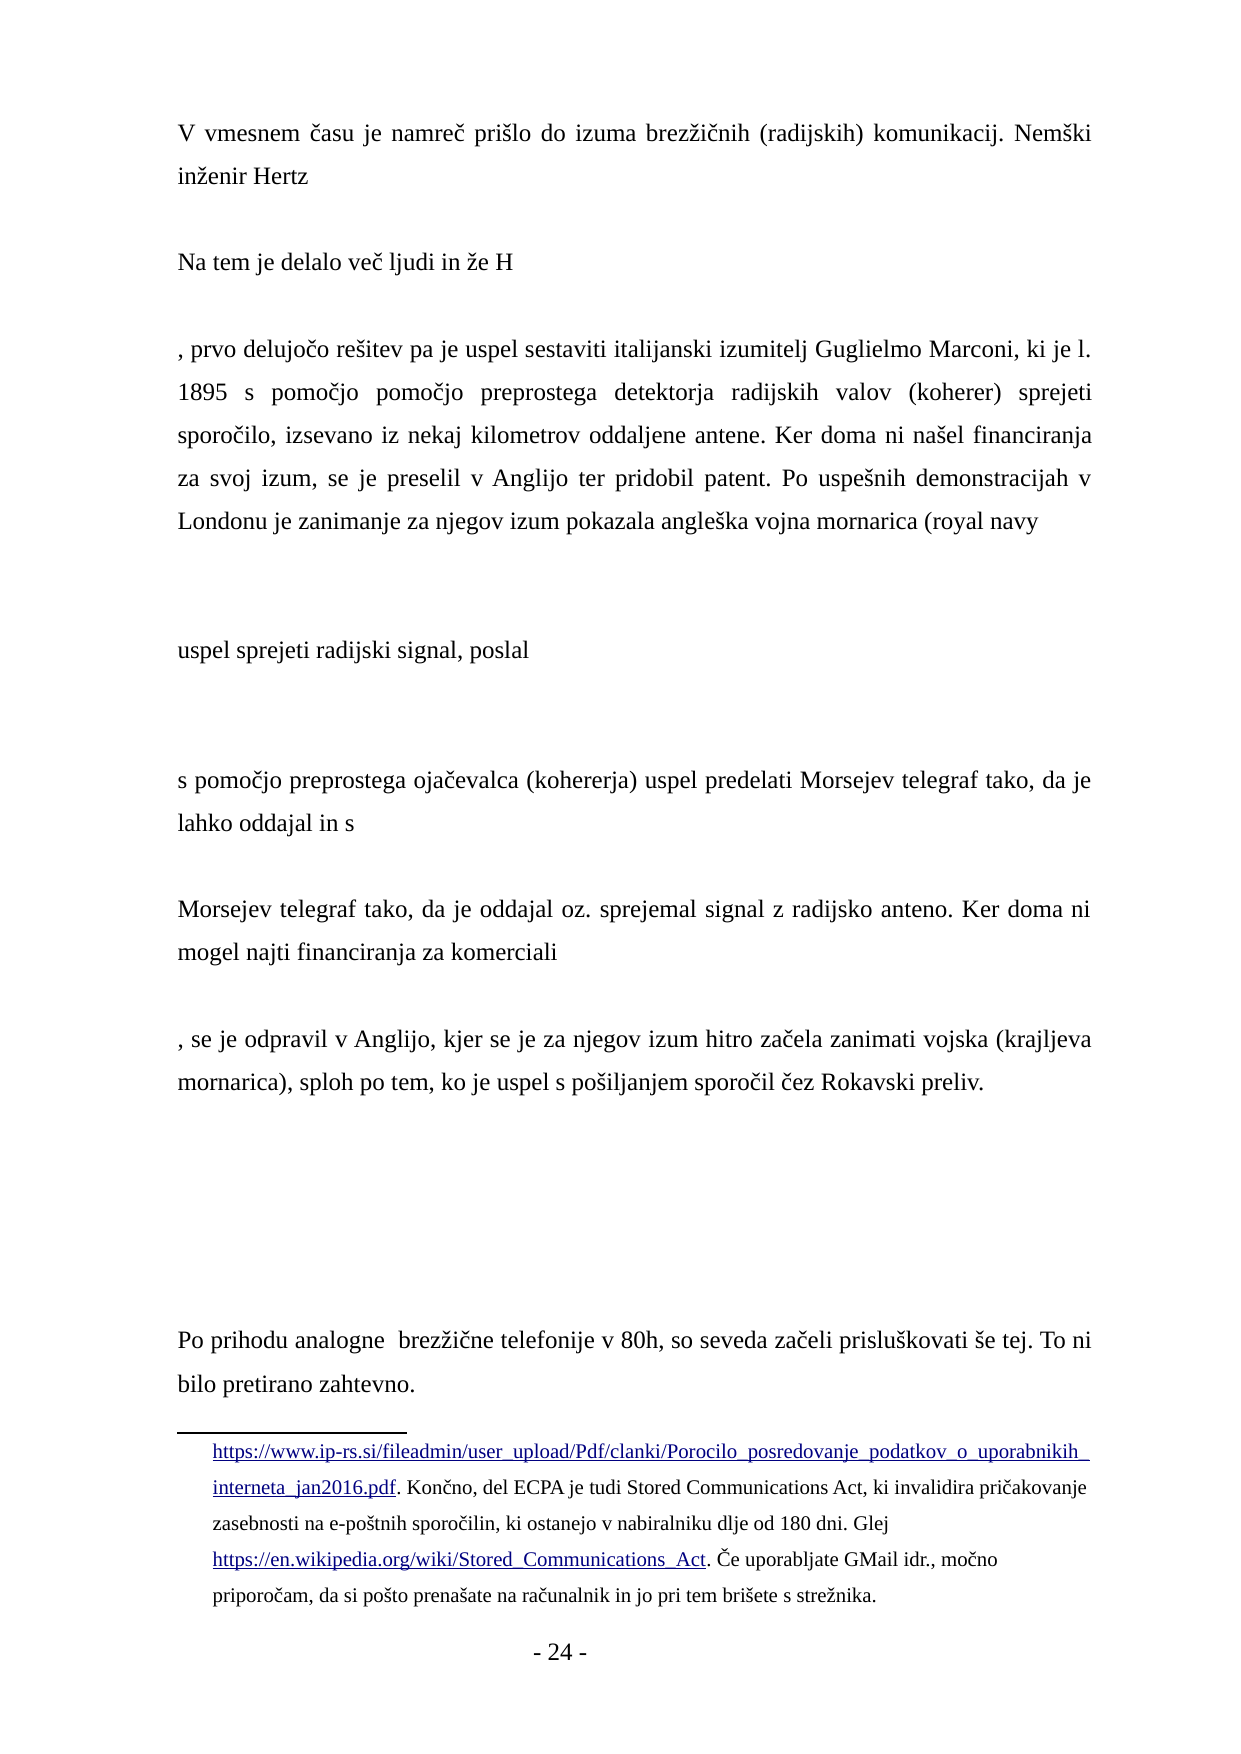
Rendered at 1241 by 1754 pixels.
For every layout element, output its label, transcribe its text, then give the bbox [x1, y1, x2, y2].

text , prvo delujočo rešitev pa je uspel sestaviti italijanski izumitelj Guglielmo Marconi, ki je l. 1895 s pomočjo pomočjo preprostega detektorja radijskih valov (koherer) sprejeti sporočilo, izsevano iz nekaj kilometrov oddaljene antene. Ker doma ni našel financiranja za svoj izum, se je preselil v Anglijo ter pridobil patent. Po uspešnih demonstracijah v Londonu je zanimanje za njegov izum pokazala angleška vojna mornarica (royal navy [177, 334, 1093, 535]
text Po prihodu analogne brezžične telefonije v 80h, so seveda začeli prisluškovati še tej. To ni bilo pretirano zahtevno. [177, 1326, 1093, 1397]
text Morsejev telegraf tako, da je oddajal oz. sprejemal signal z radijsko anteno. Ker doma ni mogel najti financiranja za komerciali [177, 894, 1093, 966]
text Na tem je delalo več ljudi in že H [177, 247, 1093, 276]
text uspel sprejeti radijski signal, poslal [177, 636, 1093, 664]
text s pomočjo preprostega ojačevalca (kohererja) uspel predelati Morsejev telegraf tako, da je lahko oddajal in s [177, 765, 1093, 837]
text https://www.ip-rs.si/fileadmin/user_upload/Pdf/clanki/Porocilo_posredovanje_podatkov_o_uporabnikih_interneta_jan2016.pdf. Končno, del ECPA je tudi Stored Communications Act, ki invalidira pričakovanje zasebnosti na e-poštnih sporočilin, ki ostanejo v nabiralniku dlje od 180 dni. Glej https://en.wikipedia.org/wiki/Stored_Communications_Act. Če uporabljate GMail idr., močno priporočam, da si pošto prenašate na računalnik in jo pri tem brišete s strežnika. [177, 1439, 1093, 1607]
text , se je odpravil v Anglijo, kjer se je za njegov izum hitro začela zanimati vojska (krajljeva mornarica), sploh po tem, ko je uspel s pošiljanjem sporočil čez Rokavski preliv. [177, 1024, 1093, 1096]
text V vmesnem času je namreč prišlo do izuma brezžičnih (radijskih) komunikacij. Nemški inženir Hertz [177, 118, 1093, 190]
